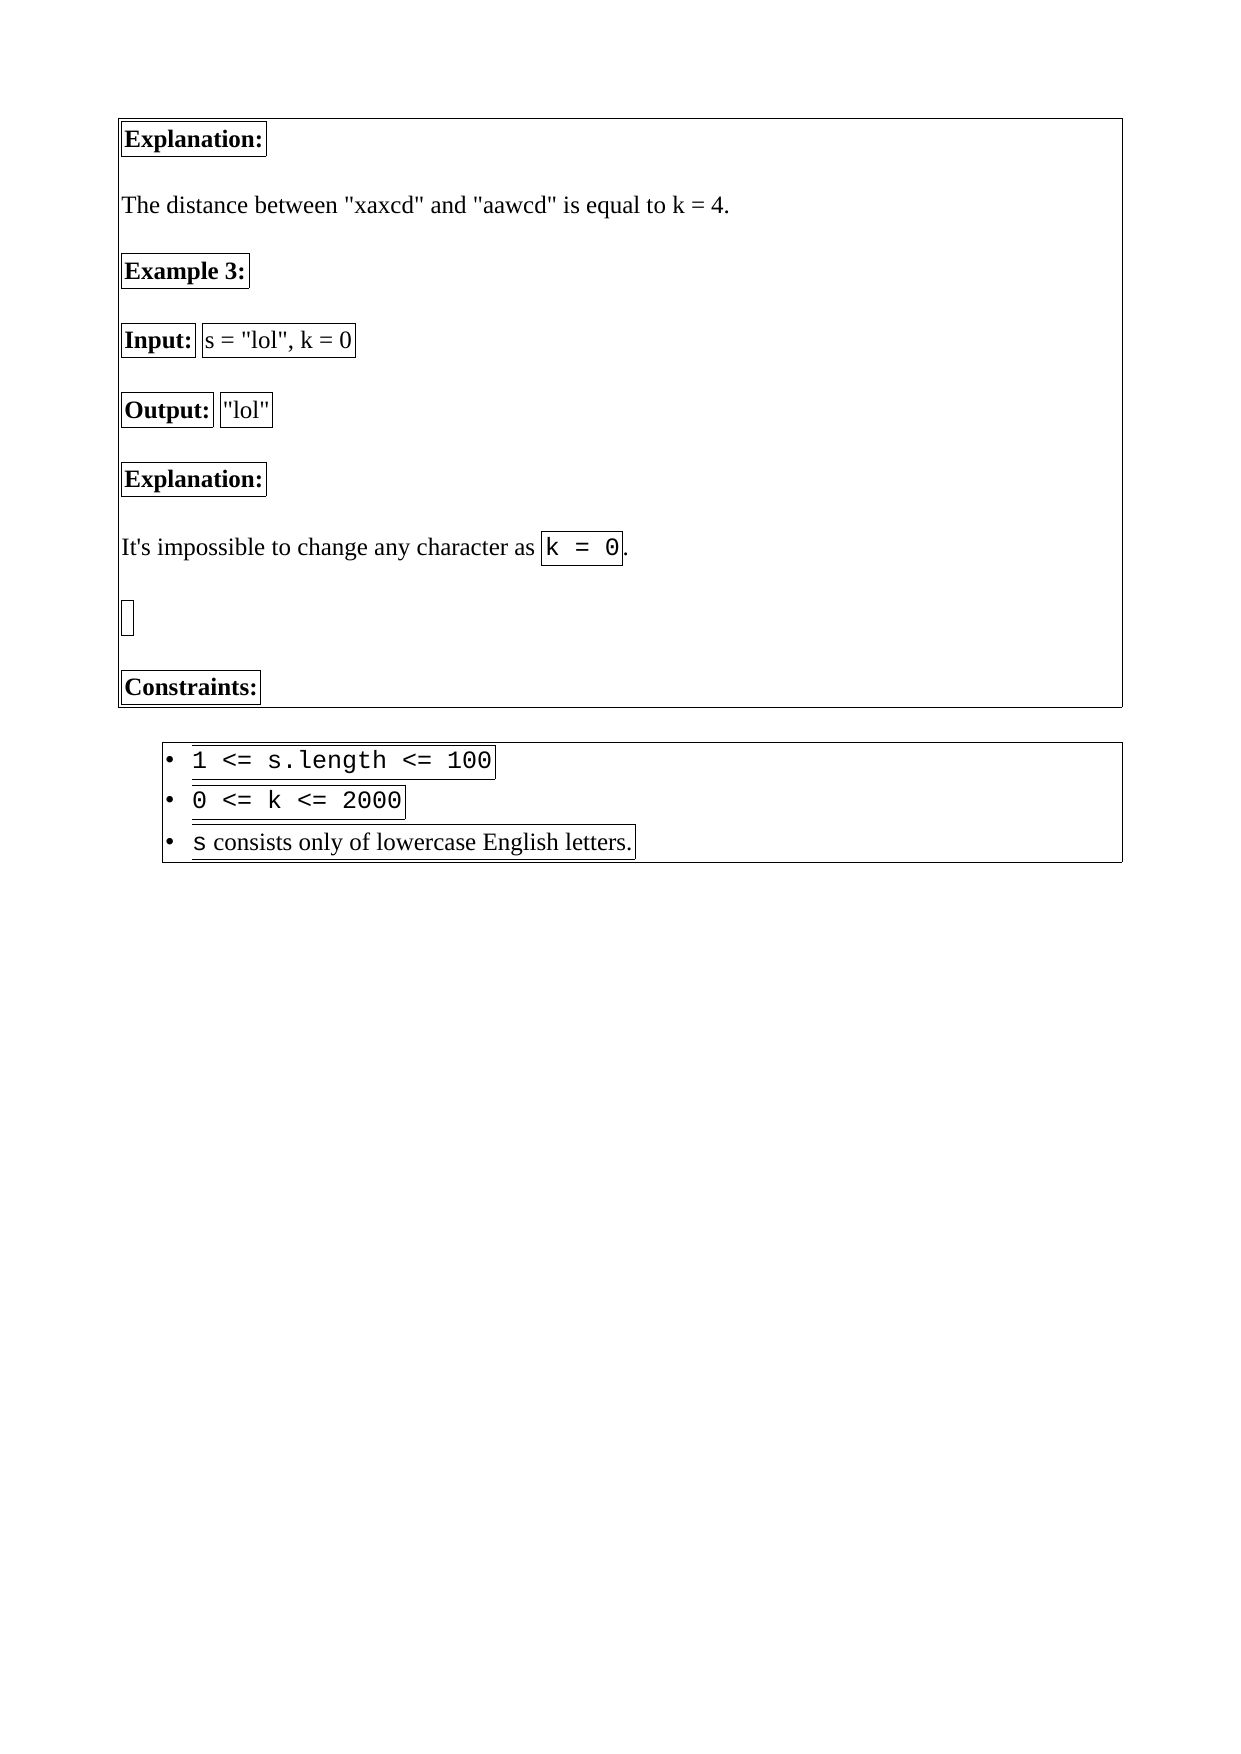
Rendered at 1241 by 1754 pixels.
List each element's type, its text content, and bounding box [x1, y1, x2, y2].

text Example 3: [119, 250, 1122, 288]
text Output: "lol" [119, 389, 1122, 427]
text It's impossible to change any character as k = 0. [119, 528, 1122, 565]
text Constraints: [119, 666, 1122, 707]
text Explanation: [119, 119, 1122, 156]
list 0 <= k <= 2000 [163, 781, 1122, 819]
list s consists only of lowercase English letters. [163, 821, 1122, 862]
list 1 <= s.length <= 100 [163, 743, 1122, 779]
text Explanation: [119, 458, 1122, 496]
text Input: s = "lol", k = 0 [119, 319, 1122, 357]
text The distance between "xaxcd" and "aawcd" is equal to k = 4. [119, 188, 1122, 219]
